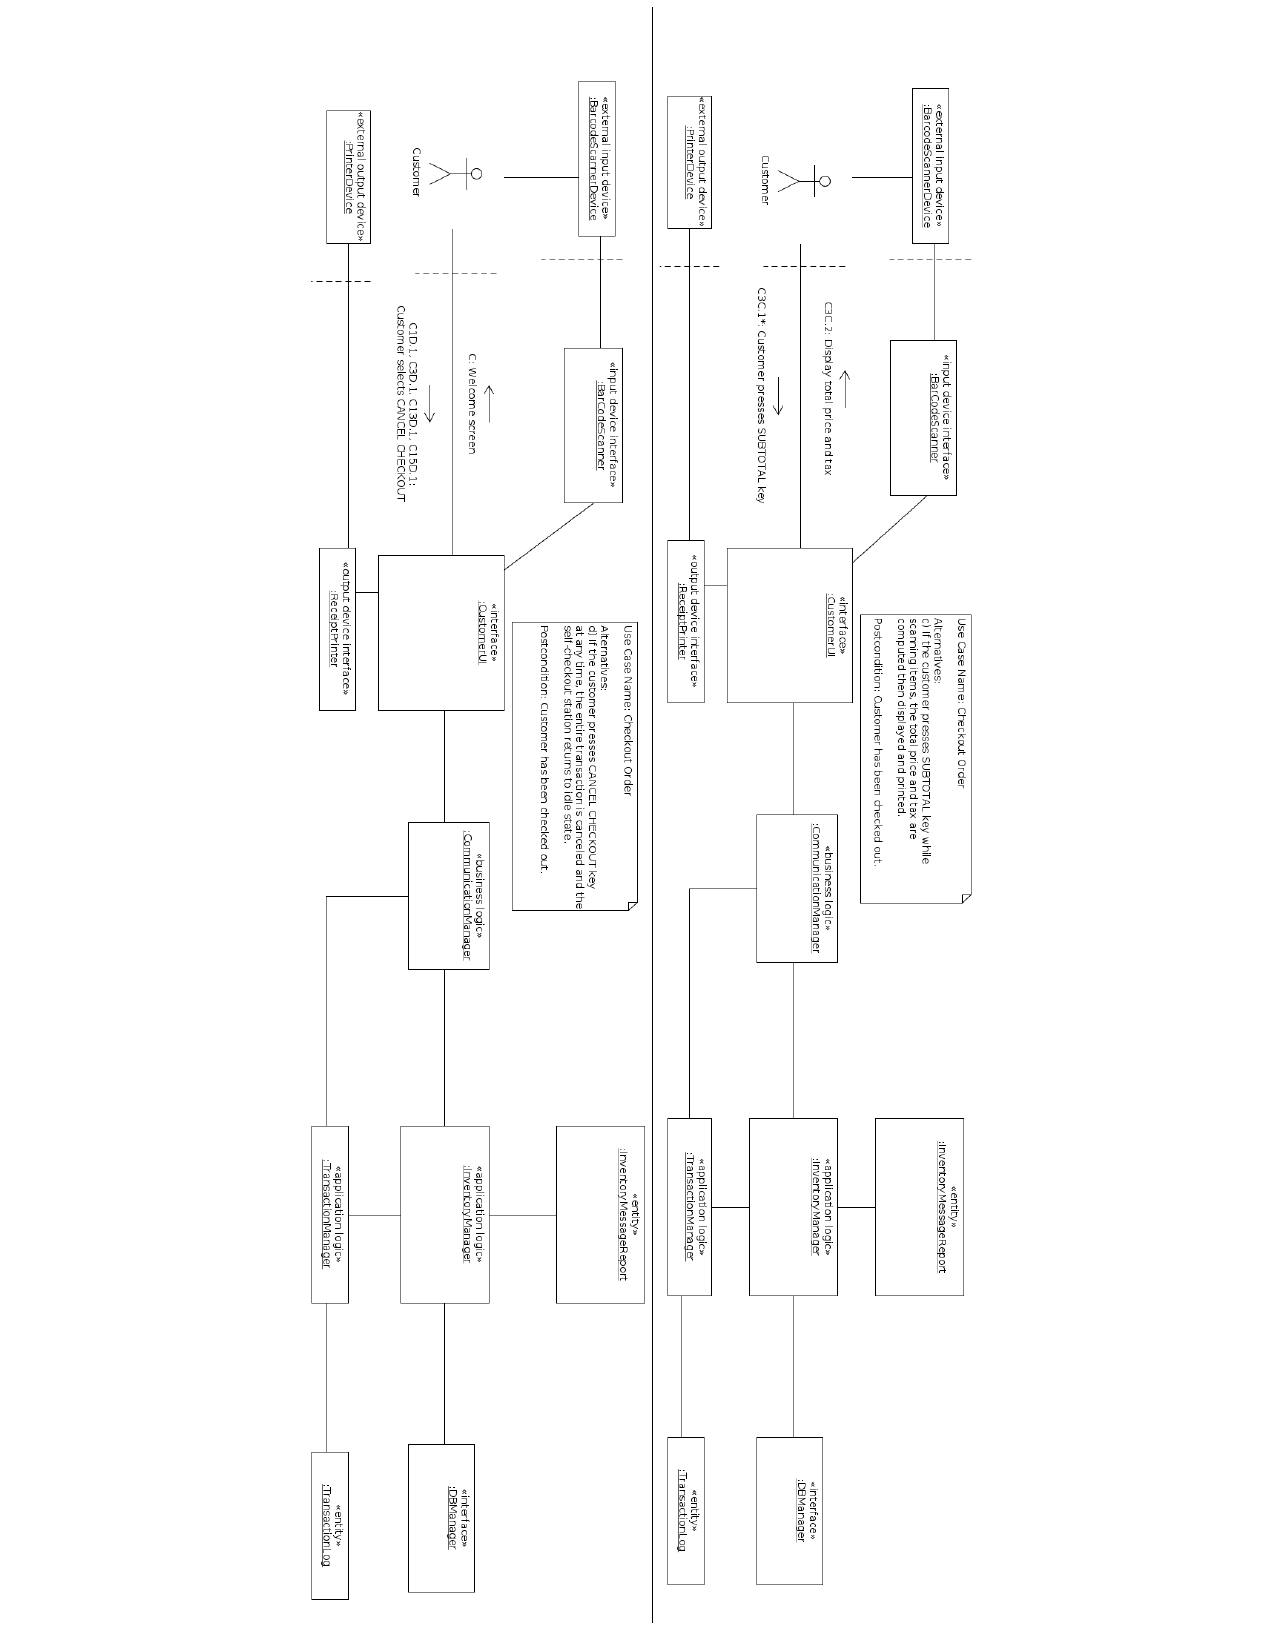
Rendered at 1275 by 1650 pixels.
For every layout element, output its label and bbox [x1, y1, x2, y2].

picture [289, 0, 986, 1650]
